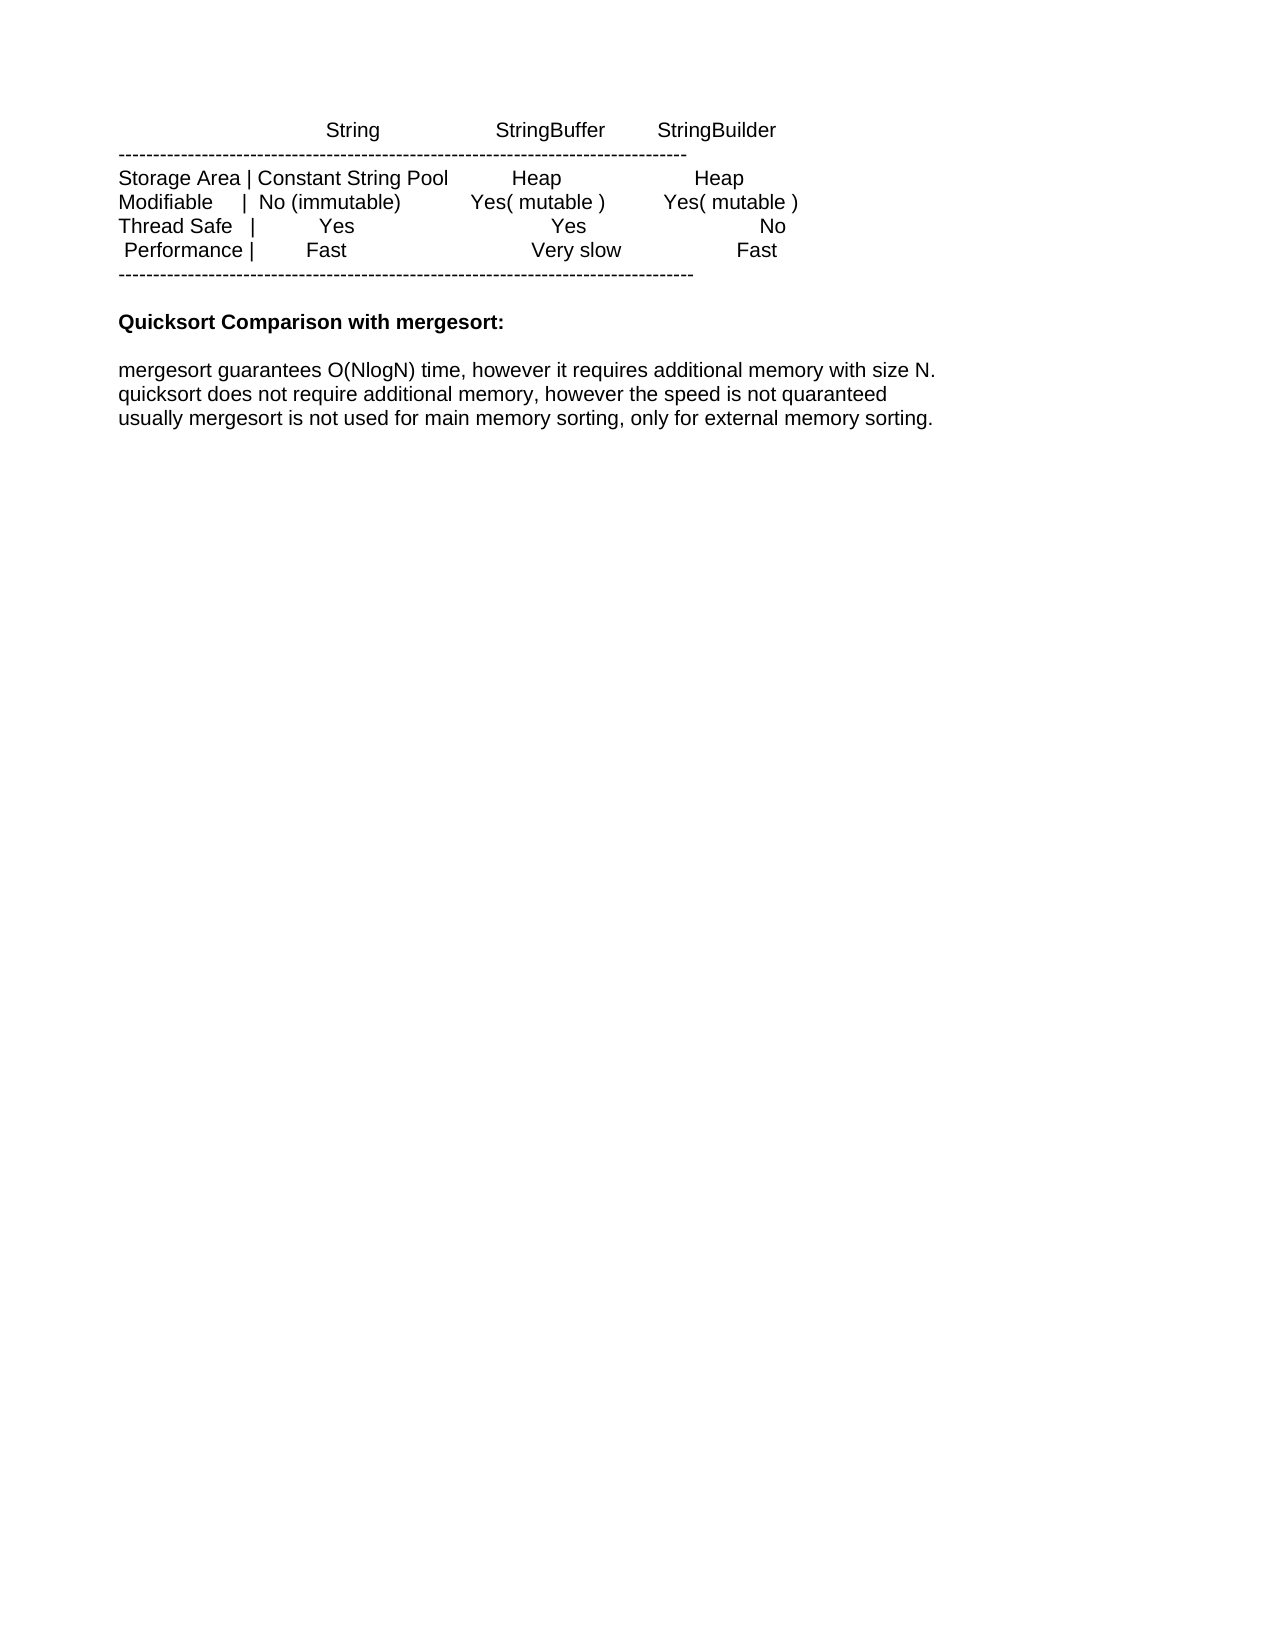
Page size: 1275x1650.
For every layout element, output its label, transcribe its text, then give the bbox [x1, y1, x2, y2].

text usually mergesort is not used for main memory sorting, only for external memory sorting. [118, 406, 1157, 429]
text String StringBuffer StringBuilder [118, 118, 1157, 142]
text Modifiable | No (immutable) Yes( mutable ) Yes( mutable ) [118, 190, 1157, 214]
text Performance | Fast Very slow Fast [118, 238, 1157, 262]
text quicksort does not require additional memory, however the speed is not quaranteed [118, 382, 1157, 406]
text ----------------------------------------------------------------------------------- [118, 262, 1157, 286]
text Quicksort Comparison with mergesort: [118, 310, 1157, 334]
text Thread Safe | Yes Yes No [118, 214, 1157, 238]
text Storage Area | Constant String Pool Heap Heap [118, 166, 1157, 190]
text ---------------------------------------------------------------------------------- [118, 142, 1157, 166]
text mergesort guarantees O(NlogN) time, however it requires additional memory with size N. [118, 358, 1157, 382]
